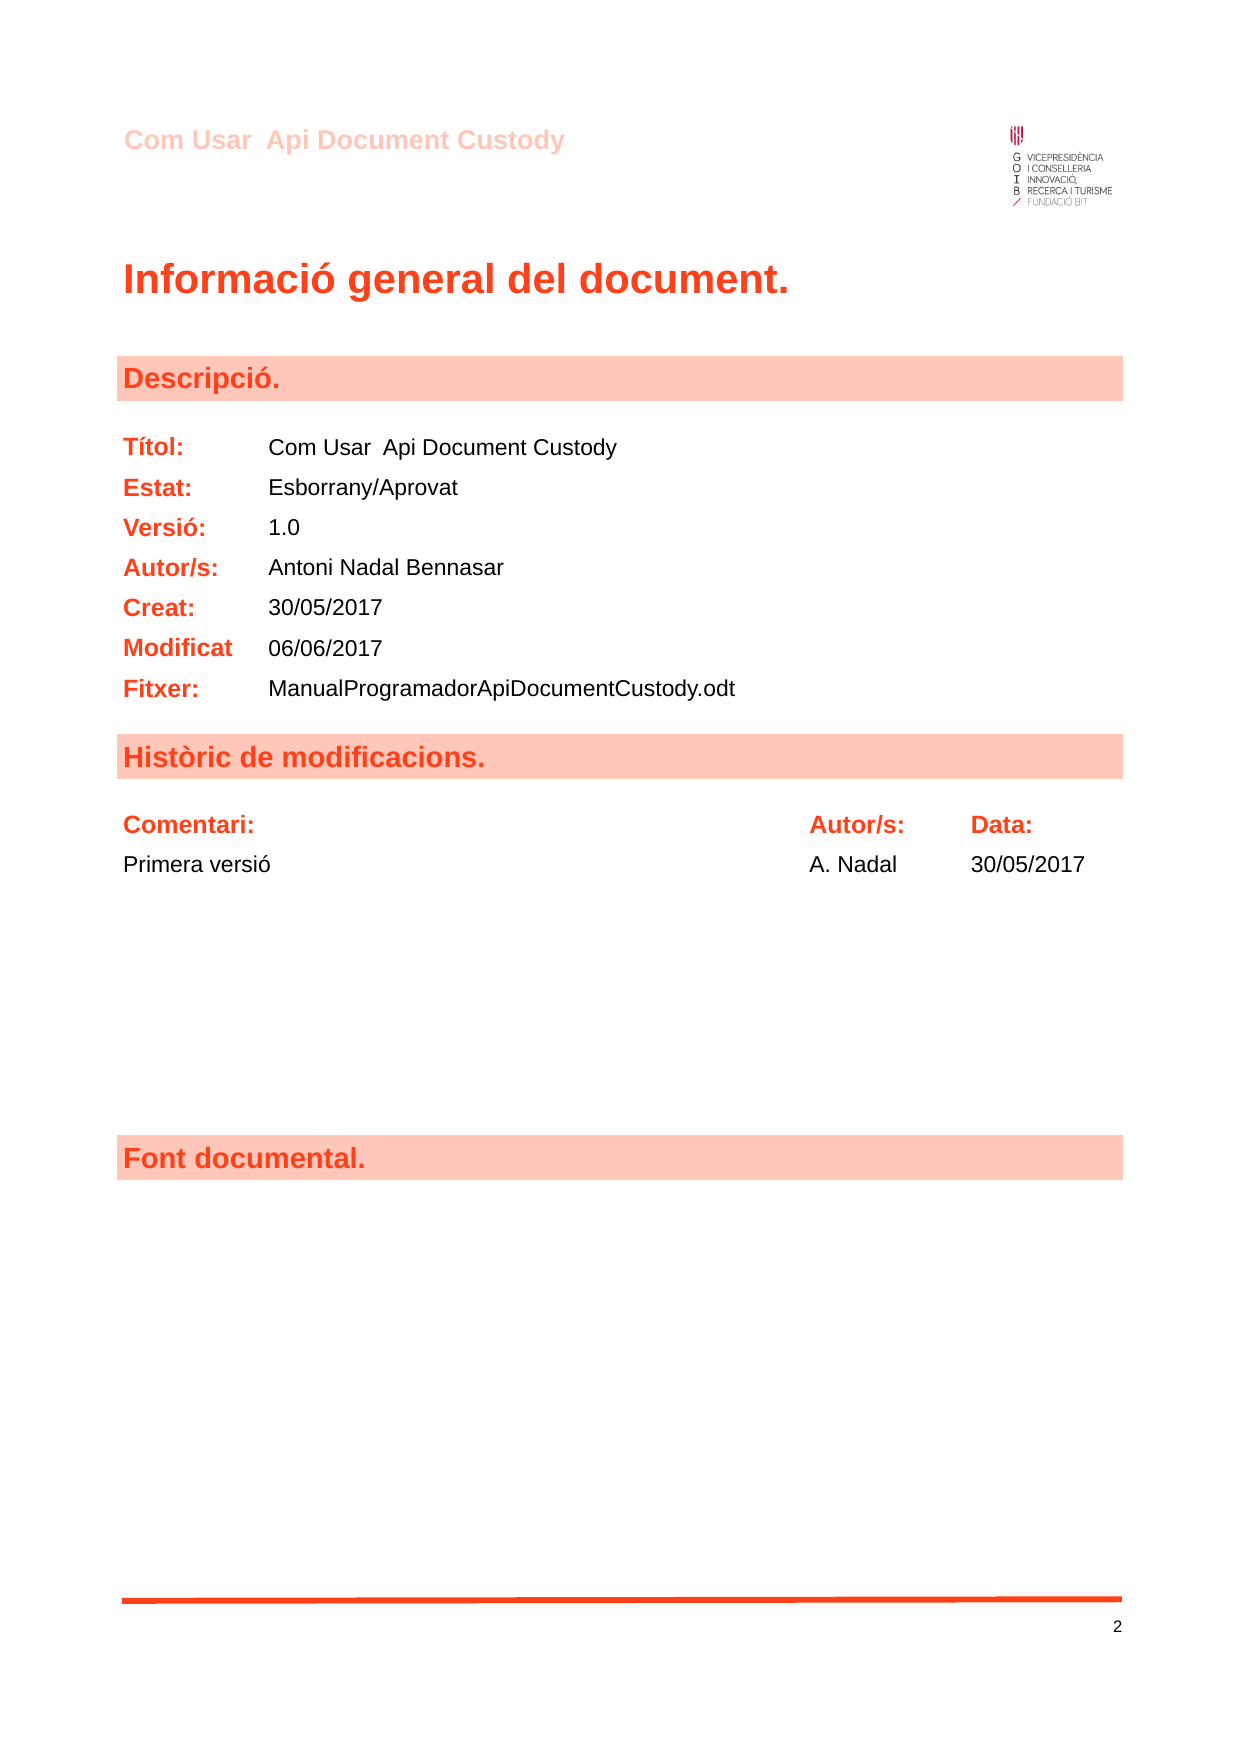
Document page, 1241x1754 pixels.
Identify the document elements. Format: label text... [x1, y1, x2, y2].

table_cell ManualProgramadorApiDocumentCustody.odt [262, 668, 1123, 708]
picture [1006, 123, 1117, 209]
table_cell [117, 996, 803, 1034]
table_cell Versió: [117, 507, 262, 547]
table_cell [117, 401, 1123, 427]
table_cell Descripció. [117, 356, 1123, 401]
table_cell [965, 883, 1123, 921]
table_cell Com Usar Api Document Custody [262, 427, 1123, 467]
table_cell [117, 883, 803, 921]
table_cell Antoni Nadal Bennasar [262, 547, 1123, 587]
table_cell [803, 1034, 965, 1072]
table_cell 06/06/2017 [262, 628, 1123, 668]
table_cell [965, 996, 1123, 1034]
table_cell [117, 708, 1123, 734]
table_cell [803, 883, 965, 921]
table_cell Font documental. [117, 1135, 1123, 1180]
table_cell [117, 1034, 803, 1072]
table_cell Esborrany/Aprovat [262, 467, 1123, 507]
table_cell 30/05/2017 [965, 845, 1123, 883]
table_cell [117, 779, 1123, 805]
table_cell Comentari: [117, 805, 803, 845]
table_cell [117, 921, 803, 958]
table_cell [803, 921, 965, 958]
table_cell Títol: [117, 427, 262, 467]
table_cell [965, 1034, 1123, 1072]
table_cell [117, 1206, 1123, 1244]
table_cell 1.0 [262, 507, 1123, 547]
table_cell Data: [965, 805, 1123, 845]
table_cell [117, 1180, 1123, 1206]
table_cell Fitxer: [117, 668, 262, 708]
table_cell [117, 1244, 1123, 1282]
table_cell Estat: [117, 467, 262, 507]
table_cell [117, 1072, 803, 1109]
table_cell Modificat [117, 628, 262, 668]
table_cell [803, 1072, 965, 1109]
table_cell 30/05/2017 [262, 588, 1123, 628]
table_cell A. Nadal [803, 845, 965, 883]
table_cell [117, 958, 803, 996]
table_cell [965, 1072, 1123, 1109]
table_cell Primera versió [117, 845, 803, 883]
table_cell Creat: [117, 588, 262, 628]
table_header Informació general del document. [117, 249, 1123, 356]
table_cell [965, 921, 1123, 958]
table_cell [117, 1110, 1123, 1135]
table_cell [803, 958, 965, 996]
table_cell [803, 996, 965, 1034]
table_cell Autor/s: [117, 547, 262, 587]
table_cell Autor/s: [803, 805, 965, 845]
table_cell [965, 958, 1123, 996]
table_cell Històric de modificacions. [117, 734, 1123, 779]
